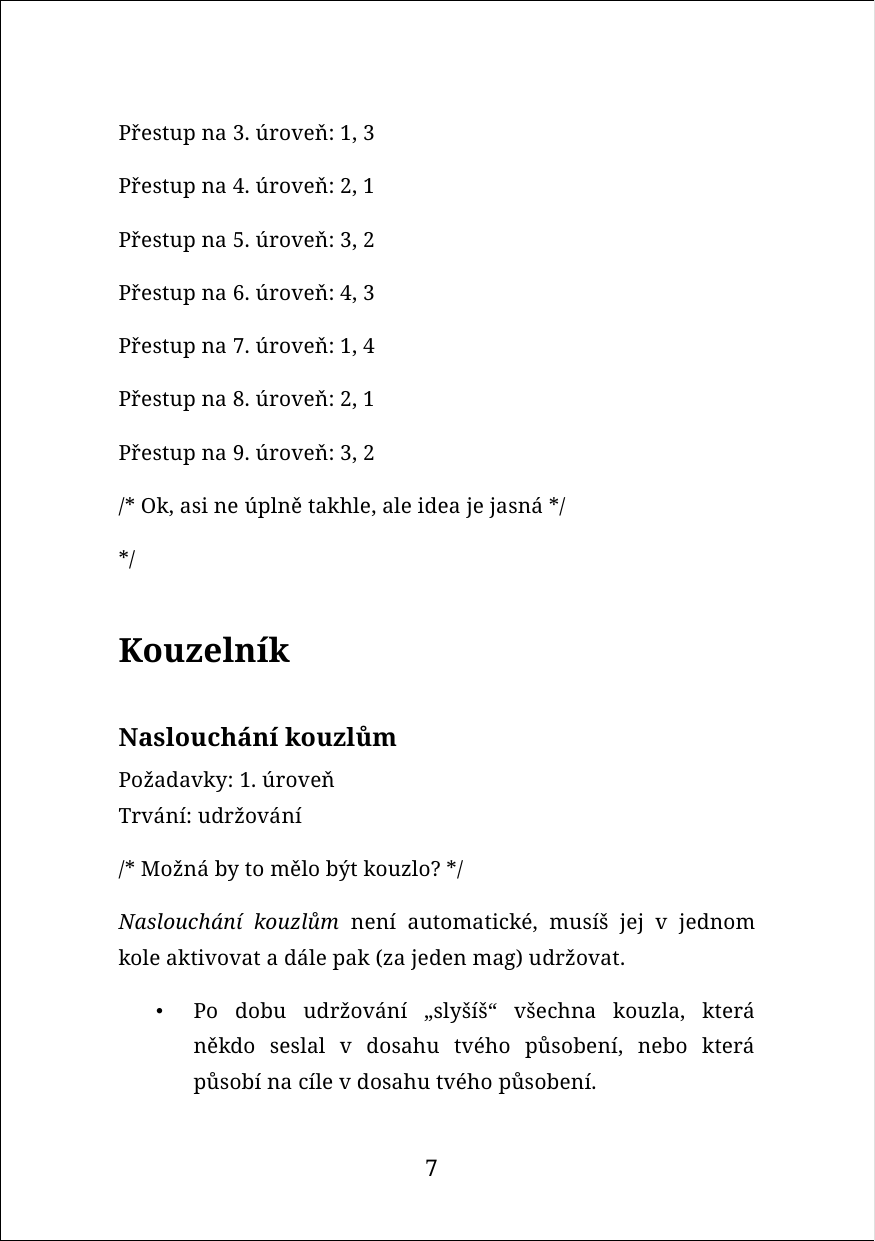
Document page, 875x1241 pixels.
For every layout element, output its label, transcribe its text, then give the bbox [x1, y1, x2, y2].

text */ [118, 544, 756, 572]
text Přestup na 8. úroveň: 2, 1 [118, 384, 756, 413]
subtitle Kouzelník [118, 627, 756, 672]
list Po dobu udržování „slyšíš“ všechna kouzla, která někdo seslal v dosahu tvého působení, nebo která působí na cíle v dosahu tvého působení. [156, 996, 756, 1096]
text /* Možná by to mělo být kouzlo? */ [118, 854, 756, 883]
text /* Ok, asi ne úplně takhle, ale idea je jasná */ [118, 491, 756, 519]
text Přestup na 6. úroveň: 4, 3 [118, 278, 756, 306]
text Požadavky: 1. úroveň Trvání: udržování [118, 765, 756, 829]
text Přestup na 7. úroveň: 1, 4 [118, 331, 756, 359]
text Přestup na 3. úroveň: 1, 3 [118, 118, 756, 147]
text Přestup na 5. úroveň: 3, 2 [118, 225, 756, 253]
subtitle Naslouchání kouzlům [118, 719, 756, 754]
text Naslouchání kouzlům není automatické, musíš jej v jednom kole aktivovat a dále pak (za jeden mag) udržovat. [118, 907, 756, 971]
text Přestup na 9. úroveň: 3, 2 [118, 438, 756, 466]
text Přestup na 4. úroveň: 2, 1 [118, 171, 756, 200]
